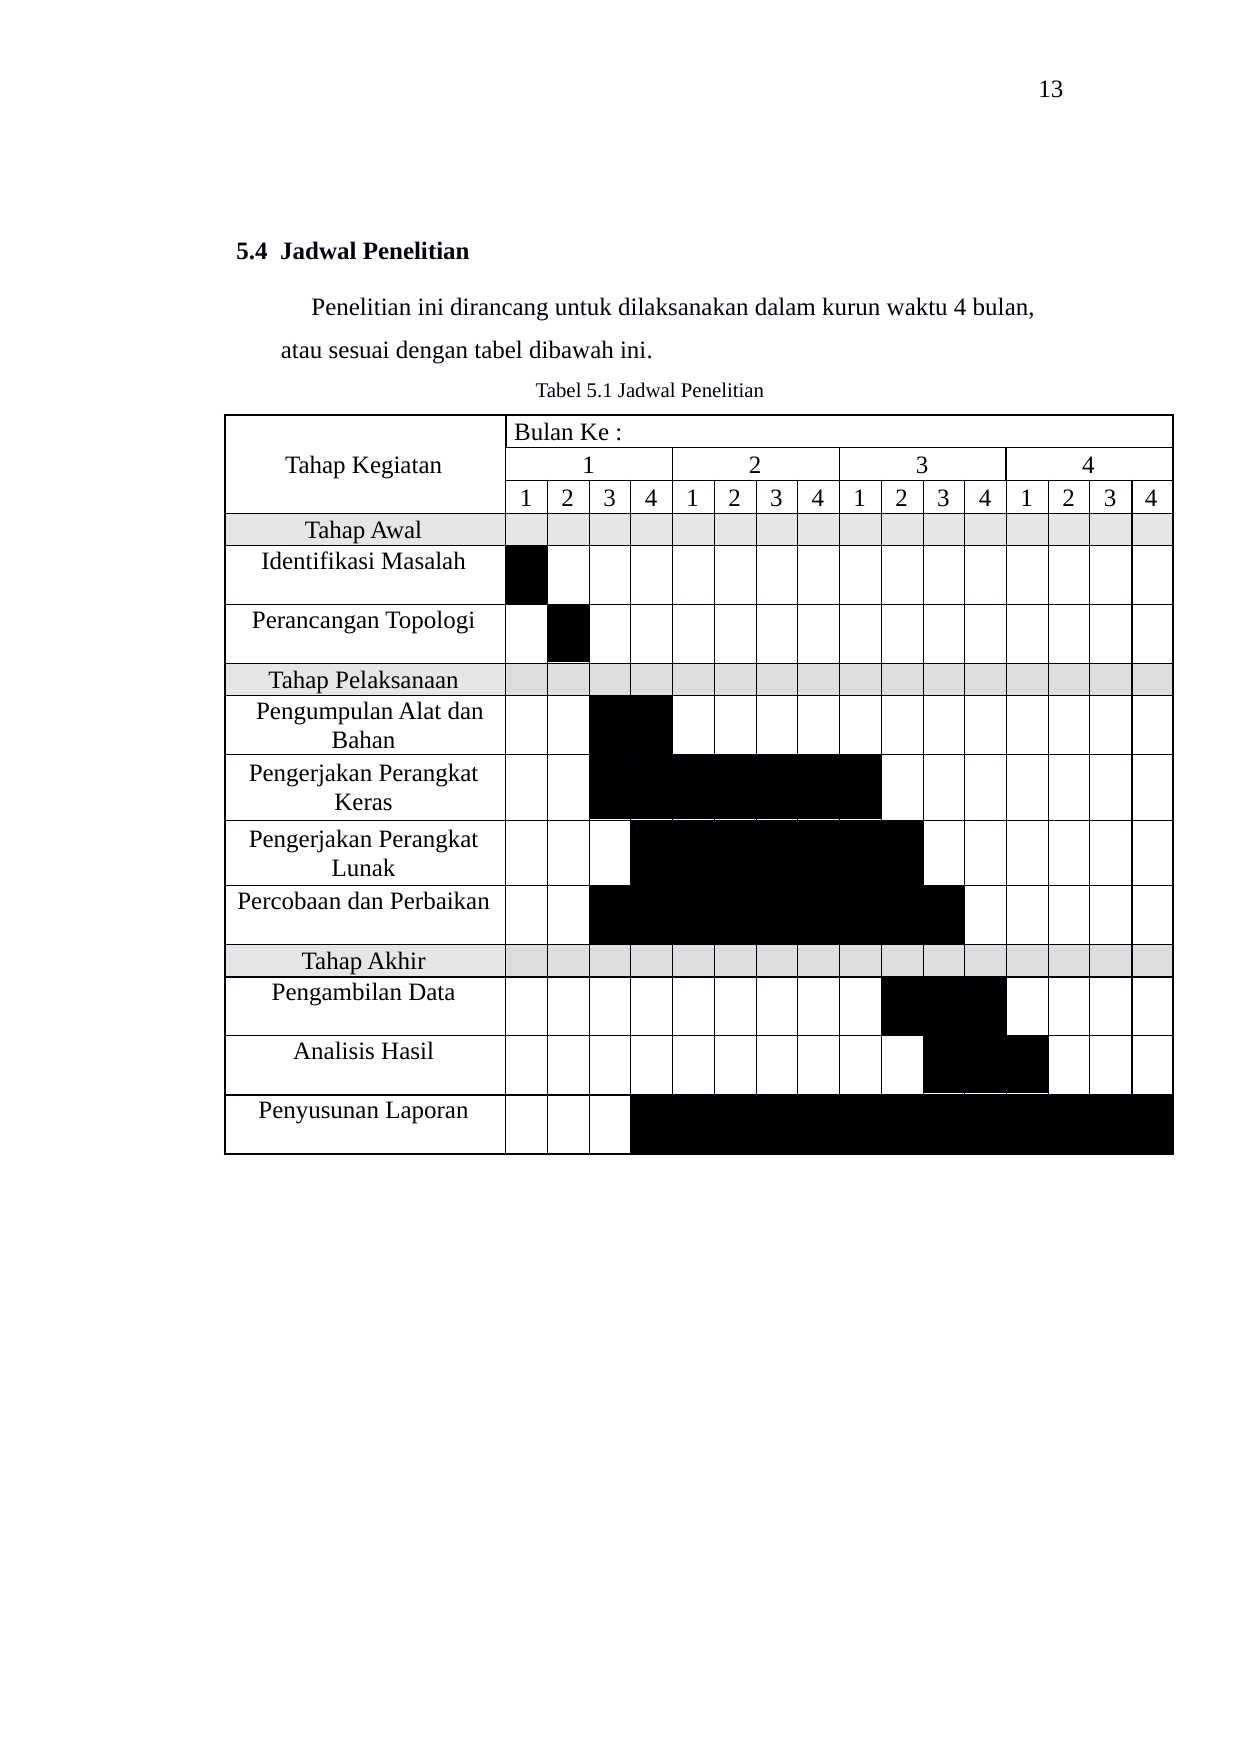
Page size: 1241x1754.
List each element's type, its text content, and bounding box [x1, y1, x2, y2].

table_cell [882, 886, 923, 944]
table_cell [1049, 605, 1089, 662]
table_header Tahap Kegiatan [226, 416, 505, 513]
table_cell [882, 1096, 923, 1153]
table_cell [798, 664, 839, 695]
table_cell [798, 1096, 839, 1153]
table_cell [882, 696, 923, 754]
table_cell [590, 821, 630, 885]
table_cell 2 [673, 448, 839, 480]
table_cell [840, 821, 881, 885]
table_cell [1090, 821, 1131, 885]
table_cell [590, 1036, 630, 1093]
table_cell [1007, 1036, 1048, 1093]
table_cell [673, 821, 714, 885]
table_cell [1049, 696, 1089, 754]
table_cell [1090, 945, 1131, 976]
table_cell [798, 514, 839, 545]
table_cell [1007, 1096, 1048, 1153]
table_cell [673, 1096, 714, 1153]
table_cell [882, 978, 923, 1035]
table_cell [715, 605, 756, 662]
table_cell [882, 546, 923, 604]
table_cell [757, 821, 797, 885]
table_cell [757, 978, 797, 1035]
table_cell [965, 1096, 1006, 1153]
table_cell [506, 886, 547, 944]
table_cell 1 [506, 481, 547, 513]
table_cell [965, 546, 1006, 604]
table_cell [1090, 755, 1131, 819]
table_cell [1007, 664, 1048, 695]
table_cell [1049, 546, 1089, 604]
table_cell [590, 978, 630, 1035]
table_cell [548, 755, 589, 819]
table_cell [673, 1036, 714, 1093]
table_cell [965, 755, 1006, 819]
table_cell [1090, 1036, 1131, 1093]
table_cell [840, 755, 881, 819]
table_cell [506, 605, 547, 662]
table_cell Tahap Awal [226, 514, 505, 545]
table_cell [590, 546, 630, 604]
table_cell [1049, 821, 1089, 885]
table_cell [548, 1096, 589, 1153]
table_cell [506, 1036, 547, 1093]
table_cell Pengerjakan Perangkat Keras [226, 755, 505, 819]
table_cell [1007, 696, 1048, 754]
table_cell [1133, 886, 1172, 944]
table_cell [757, 514, 797, 545]
table_cell [1133, 1096, 1172, 1153]
table_cell [882, 1036, 923, 1093]
table_cell [924, 945, 964, 976]
table_cell [1090, 1096, 1131, 1153]
table_cell [924, 1036, 964, 1093]
list Penelitian ini dirancang untuk dilaksanakan dalam kurun waktu 4 bulan, atau sesuai dengan tabel dibawah ini. [281, 292, 1063, 364]
table_cell [757, 664, 797, 695]
table_cell [840, 696, 881, 754]
table_cell [798, 546, 839, 604]
table_cell [506, 978, 547, 1035]
table_cell [506, 755, 547, 819]
table_cell 4 [798, 481, 839, 513]
table_cell [1049, 1036, 1089, 1093]
table_cell [631, 886, 672, 944]
table_cell [590, 696, 630, 754]
table_cell Pengambilan Data [226, 978, 505, 1035]
table_cell [1049, 978, 1089, 1035]
table_cell [757, 1036, 797, 1093]
table_cell [798, 755, 839, 819]
table_cell [506, 664, 547, 695]
table_cell [798, 821, 839, 885]
table_cell 4 [1133, 481, 1172, 513]
table_cell 3 [1090, 481, 1131, 513]
table_cell [1007, 514, 1048, 545]
table_cell [798, 945, 839, 976]
table_cell [1090, 664, 1131, 695]
table_cell [673, 945, 714, 976]
table_cell 3 [840, 448, 1005, 480]
table_cell [506, 696, 547, 754]
table_cell [673, 546, 714, 604]
table_cell [965, 821, 1006, 885]
table_cell [1007, 755, 1048, 819]
table_cell [924, 978, 964, 1035]
table_cell [924, 755, 964, 819]
table_cell [590, 664, 630, 695]
table_cell [506, 1096, 547, 1153]
table_cell [548, 605, 589, 662]
table_cell Perancangan Topologi [226, 605, 505, 662]
table_cell [757, 1096, 797, 1153]
table_cell [1133, 696, 1172, 754]
table_cell [965, 886, 1006, 944]
table_cell [715, 664, 756, 695]
table_cell [1133, 978, 1172, 1035]
table_cell Pengerjakan Perangkat Lunak [226, 821, 505, 885]
table_cell Percobaan dan Perbaikan [226, 886, 505, 944]
table_cell [590, 605, 630, 662]
table_cell [673, 664, 714, 695]
table_cell [506, 821, 547, 885]
table_cell [965, 1036, 1006, 1093]
table_cell [1007, 978, 1048, 1035]
table_cell [965, 696, 1006, 754]
table_cell 3 [924, 481, 964, 513]
table_cell [1049, 945, 1089, 976]
table_cell [631, 546, 672, 604]
table_cell [840, 605, 881, 662]
table_cell [1133, 1036, 1172, 1093]
table_cell [548, 514, 589, 545]
table_cell [1007, 605, 1048, 662]
table_cell [1133, 605, 1172, 662]
table_cell [1007, 821, 1048, 885]
table_cell [631, 978, 672, 1035]
table_cell [590, 886, 630, 944]
table_cell [1049, 664, 1089, 695]
table_cell 2 [882, 481, 923, 513]
table_cell [631, 605, 672, 662]
table_cell [924, 664, 964, 695]
table_cell [1090, 886, 1131, 944]
table_cell [631, 664, 672, 695]
table_cell [631, 1036, 672, 1093]
table_cell 4 [965, 481, 1006, 513]
table_cell [715, 821, 756, 885]
table_cell [840, 886, 881, 944]
table_cell [882, 945, 923, 976]
table_cell [548, 821, 589, 885]
table_cell [715, 696, 756, 754]
table_cell [715, 945, 756, 976]
table_cell [673, 978, 714, 1035]
table_cell [1049, 755, 1089, 819]
table_cell [1090, 514, 1131, 545]
table_cell [1049, 1096, 1089, 1153]
table_cell [548, 546, 589, 604]
table_cell [1133, 945, 1172, 976]
table_cell [673, 514, 714, 545]
table_cell [840, 1096, 881, 1153]
table_cell [798, 978, 839, 1035]
table_cell [924, 821, 964, 885]
table_cell [757, 886, 797, 944]
table_cell [1090, 696, 1131, 754]
table_cell [631, 945, 672, 976]
table_cell [506, 514, 547, 545]
table_cell [1049, 886, 1089, 944]
table_cell [965, 945, 1006, 976]
table_cell Pengumpulan Alat dan Bahan [226, 696, 505, 754]
subtitle 5.4 Jadwal Penelitian [236, 236, 1063, 265]
table_cell [840, 978, 881, 1035]
table_cell [1133, 514, 1172, 545]
table_cell Analisis Hasil [226, 1036, 505, 1093]
table_cell [840, 514, 881, 545]
table_cell [840, 945, 881, 976]
table_cell [882, 755, 923, 819]
table_cell [798, 605, 839, 662]
table_cell [548, 1036, 589, 1093]
table_cell [631, 514, 672, 545]
table_cell [965, 514, 1006, 545]
table_cell [590, 755, 630, 819]
text Tabel 5.1 Jadwal Penelitian [236, 378, 1063, 402]
table_cell [840, 664, 881, 695]
table_cell [965, 978, 1006, 1035]
table_cell 1 [673, 481, 714, 513]
table_cell [840, 1036, 881, 1093]
table_cell [840, 546, 881, 604]
table_cell [965, 664, 1006, 695]
table_cell [882, 664, 923, 695]
table_cell [798, 1036, 839, 1093]
table_cell [798, 696, 839, 754]
table_cell 2 [1049, 481, 1089, 513]
table_cell [673, 605, 714, 662]
table_cell 1 [506, 448, 672, 480]
table_cell [548, 945, 589, 976]
table_cell [1049, 514, 1089, 545]
table_cell [631, 755, 672, 819]
table_cell [757, 755, 797, 819]
table_cell [924, 546, 964, 604]
table_cell [715, 546, 756, 604]
table_cell [590, 945, 630, 976]
table_header Bulan Ke : [507, 416, 1172, 447]
table_cell [631, 696, 672, 754]
table_cell [1007, 945, 1048, 976]
table_cell [1090, 978, 1131, 1035]
table_cell [590, 1096, 630, 1153]
table_cell [715, 1036, 756, 1093]
table_cell [715, 1096, 756, 1153]
table_cell [757, 696, 797, 754]
table_cell [506, 546, 547, 604]
table_cell [715, 886, 756, 944]
table_cell [715, 514, 756, 545]
table_cell [1090, 605, 1131, 662]
table_cell [798, 886, 839, 944]
table_cell [715, 755, 756, 819]
table_cell [924, 696, 964, 754]
table_cell Tahap Akhir [226, 945, 505, 976]
table_cell [548, 696, 589, 754]
table_cell [673, 755, 714, 819]
table_cell [1133, 821, 1172, 885]
table_cell 4 [631, 481, 672, 513]
table_cell [924, 514, 964, 545]
table_cell [1007, 546, 1048, 604]
table_cell [924, 605, 964, 662]
table_cell [924, 1096, 964, 1153]
table_cell [1133, 755, 1172, 819]
table_cell [1133, 546, 1172, 604]
table_cell [506, 945, 547, 976]
table_cell [1133, 664, 1172, 695]
table_cell Tahap Pelaksanaan [226, 664, 505, 695]
table_cell 1 [1007, 481, 1048, 513]
table_cell Identifikasi Masalah [226, 546, 505, 604]
table_cell 3 [590, 481, 630, 513]
table_cell [757, 945, 797, 976]
table_cell [757, 546, 797, 604]
table_cell [882, 514, 923, 545]
table_cell [631, 821, 672, 885]
table_cell [965, 605, 1006, 662]
table_cell [590, 514, 630, 545]
table_cell 2 [715, 481, 756, 513]
table_cell [548, 978, 589, 1035]
table_cell [631, 1096, 672, 1153]
table_cell [924, 886, 964, 944]
table_cell [1007, 886, 1048, 944]
table_cell 2 [548, 481, 589, 513]
table_cell [548, 664, 589, 695]
table_cell [882, 821, 923, 885]
table_cell [1090, 546, 1131, 604]
table_cell 4 [1007, 448, 1172, 480]
table_cell [715, 978, 756, 1035]
table_cell 3 [757, 481, 797, 513]
table_cell [548, 886, 589, 944]
table_cell [757, 605, 797, 662]
table_cell [882, 605, 923, 662]
table_cell 1 [840, 481, 881, 513]
table_cell [673, 696, 714, 754]
table_cell Penyusunan Laporan [226, 1096, 505, 1153]
table_cell [673, 886, 714, 944]
